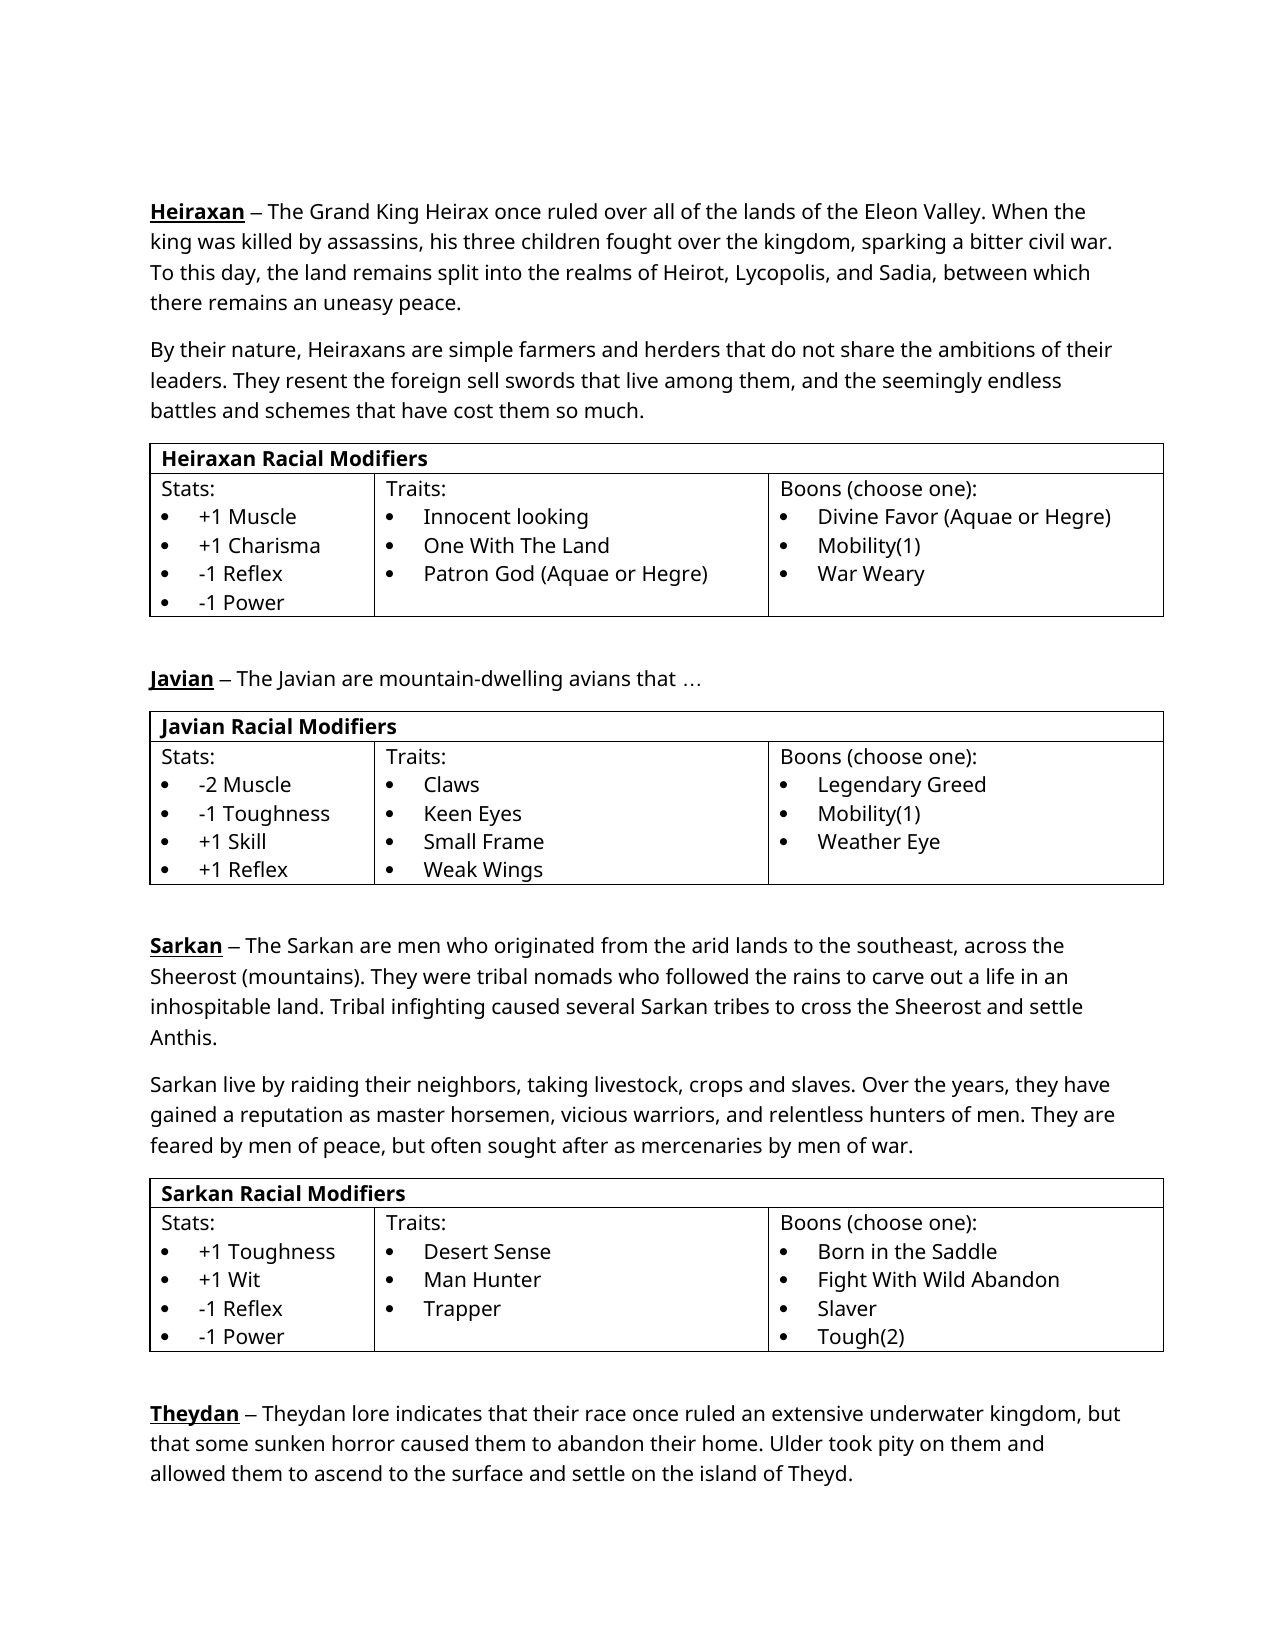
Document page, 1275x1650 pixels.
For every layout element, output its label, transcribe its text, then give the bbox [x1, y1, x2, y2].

text Theydan – Theydan lore indicates that their race once ruled an extensive underwater kingdom, but that some sunken horror caused them to abandon their home. Ulder took pity on them and allowed them to ascend to the surface and settle on the island of Theyd. [150, 1399, 1125, 1488]
table_header Heiraxan Racial Modifiers [151, 444, 1163, 473]
table_cell Boons (choose one): Born in the Saddle Fight With Wild Abandon Slaver Tough(2) [769, 1208, 1163, 1351]
table_header Sarkan Racial Modifiers [151, 1179, 1163, 1207]
text By their nature, Heiraxans are simple farmers and herders that do not share the ambitions of their leaders. They resent the foreign sell swords that live among them, and the seemingly endless battles and schemes that have cost them so much. [150, 335, 1125, 425]
table_header Javian Racial Modifiers [151, 712, 1163, 741]
table_cell Traits: Desert Sense Man Hunter Trapper [375, 1208, 768, 1351]
text Sarkan live by raiding their neighbors, taking livestock, crops and slaves. Over the years, they have gained a reputation as master horsemen, vicious warriors, and relentless hunters of men. They are feared by men of peace, but often sought after as mercenaries by men of war. [150, 1070, 1125, 1159]
table_cell Traits: Claws Keen Eyes Small Frame Weak Wings [375, 742, 768, 884]
table_cell Boons (choose one): Legendary Greed Mobility(1) Weather Eye [769, 742, 1163, 884]
text Javian – The Javian are mountain-dwelling avians that … [150, 664, 1125, 693]
table_cell Boons (choose one): Divine Favor (Aquae or Hegre) Mobility(1) War Weary [769, 474, 1163, 616]
text Heiraxan – The Grand King Heirax once ruled over all of the lands of the Eleon Valley. When the king was killed by assassins, his three children fought over the kingdom, sparking a bitter civil war. To this day, the land remains split into the realms of Heirot, Lycopolis, and Sadia, between which there remains an uneasy peace. [150, 197, 1125, 317]
table_cell Stats: -2 Muscle -1 Toughness +1 Skill +1 Reflex [151, 742, 374, 884]
text Sarkan – The Sarkan are men who originated from the arid lands to the southeast, across the Sheerost (mountains). They were tribal nomads who followed the rains to carve out a life in an inhospitable land. Tribal infighting caused several Sarkan tribes to cross the Sheerost and settle Anthis. [150, 932, 1125, 1051]
table_cell Stats: +1 Toughness +1 Wit -1 Reflex -1 Power [151, 1208, 374, 1351]
table_cell Stats: +1 Muscle +1 Charisma -1 Reflex -1 Power [151, 474, 374, 616]
table_cell Traits: Innocent looking One With The Land Patron God (Aquae or Hegre) [375, 474, 768, 616]
